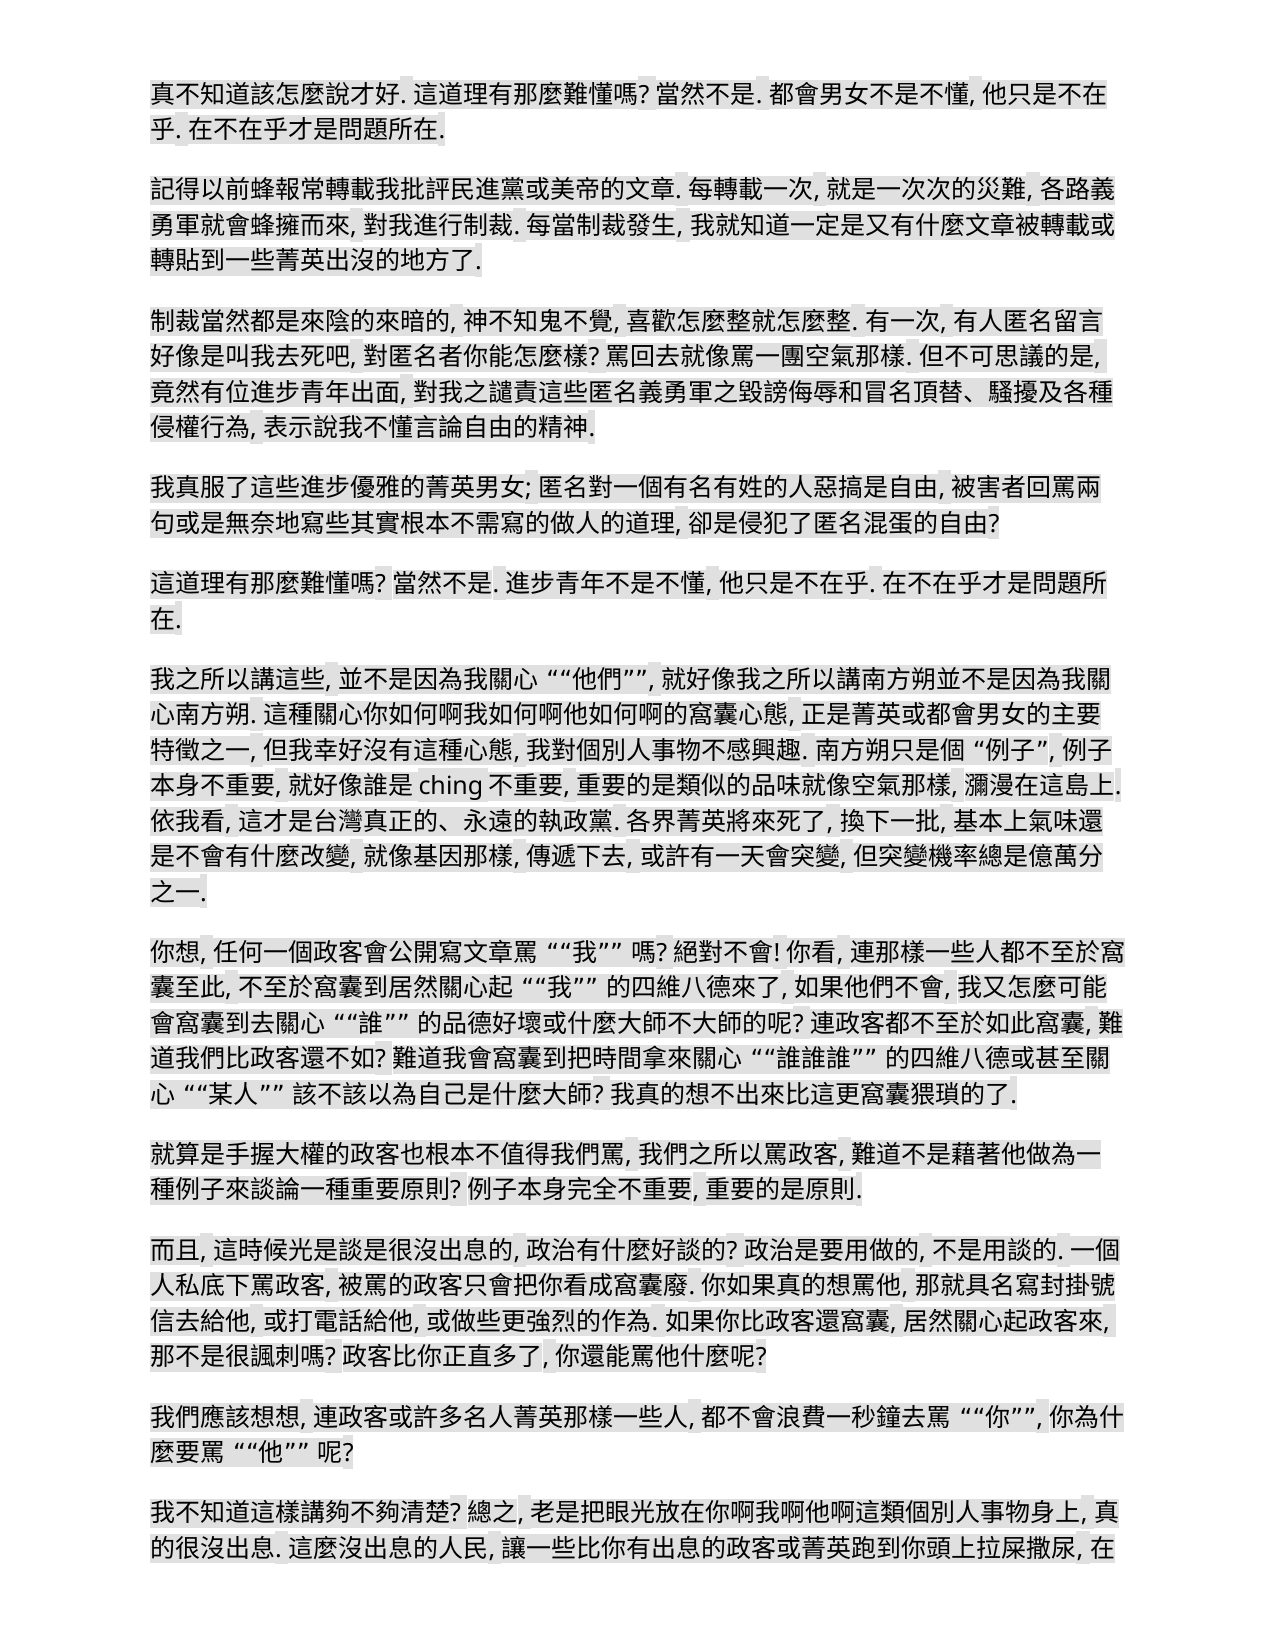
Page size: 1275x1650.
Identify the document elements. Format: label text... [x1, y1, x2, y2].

text 記得以前蜂報常轉載我批評民進黨或美帝的文章. 每轉載一次, 就是一次次的災難, 各路義勇軍就會蜂擁而來, 對我進行制裁. 每當制裁發生, 我就知道一定是又有什麼文章被轉載或轉貼到一些菁英出沒的地方了. [150, 171, 1125, 277]
text 而且, 這時候光是談是很沒出息的, 政治有什麼好談的? 政治是要用做的, 不是用談的. 一個人私底下罵政客, 被罵的政客只會把你看成窩囊廢. 你如果真的想罵他, 那就具名寫封掛號信去給他, 或打電話給他, 或做些更強烈的作為. 如果你比政客還窩囊, 居然關心起政客來, 那不是很諷刺嗎? 政客比你正直多了, 你還能罵他什麼呢? [150, 1231, 1125, 1373]
text 制裁當然都是來陰的來暗的, 神不知鬼不覺, 喜歡怎麼整就怎麼整. 有一次, 有人匿名留言好像是叫我去死吧, 對匿名者你能怎麼樣? 罵回去就像罵一團空氣那樣. 但不可思議的是, 竟然有位進步青年出面, 對我之譴責這些匿名義勇軍之毀謗侮辱和冒名頂替、騷擾及各種侵權行為, 表示說我不懂言論自由的精神. [150, 302, 1125, 444]
text 真不知道該怎麼說才好. 這道理有那麼難懂嗎? 當然不是. 都會男女不是不懂, 他只是不在乎. 在不在乎才是問題所在. [150, 75, 1125, 146]
text 這道理有那麼難懂嗎? 當然不是. 進步青年不是不懂, 他只是不在乎. 在不在乎才是問題所在. [150, 564, 1125, 635]
text 就算是手握大權的政客也根本不值得我們罵, 我們之所以罵政客, 難道不是藉著他做為一種例子來談論一種重要原則? 例子本身完全不重要, 重要的是原則. [150, 1135, 1125, 1206]
text 你想, 任何一個政客會公開寫文章罵 ““我”” 嗎? 絕對不會! 你看, 連那樣一些人都不至於窩囊至此, 不至於窩囊到居然關心起 ““我”” 的四維八德來了, 如果他們不會, 我又怎麼可能會窩囊到去關心 ““誰”” 的品德好壞或什麼大師不大師的呢? 連政客都不至於如此窩囊, 難道我們比政客還不如? 難道我會窩囊到把時間拿來關心 ““誰誰誰”” 的四維八德或甚至關心 ““某人”” 該不該以為自己是什麼大師? 我真的想不出來比這更窩囊猥瑣的了. [150, 933, 1125, 1110]
text 我真服了這些進步優雅的菁英男女; 匿名對一個有名有姓的人惡搞是自由, 被害者回罵兩句或是無奈地寫些其實根本不需寫的做人的道理, 卻是侵犯了匿名混蛋的自由? [150, 469, 1125, 539]
text 我不知道這樣講夠不夠清楚? 總之, 老是把眼光放在你啊我啊他啊這類個別人事物身上, 真的很沒出息. 這麼沒出息的人民, 讓一些比你有出息的政客或菁英跑到你頭上拉屎撒尿, 在 [150, 1494, 1125, 1564]
text 我們應該想想, 連政客或許多名人菁英那樣一些人, 都不會浪費一秒鐘去罵 ““你””, 你為什麼要罵 ““他”” 呢? [150, 1398, 1125, 1469]
text 我之所以講這些, 並不是因為我關心 ““他們””, 就好像我之所以講南方朔並不是因為我關心南方朔. 這種關心你如何啊我如何啊他如何啊的窩囊心態, 正是菁英或都會男女的主要特徵之一, 但我幸好沒有這種心態, 我對個別人事物不感興趣. 南方朔只是個 “例子”, 例子本身不重要, 就好像誰是ching不重要, 重要的是類似的品味就像空氣那樣, 瀰漫在這島上. 依我看, 這才是台灣真正的、永遠的執政黨. 各界菁英將來死了, 換下一批, 基本上氣味還是不會有什麼改變, 就像基因那樣, 傳遞下去, 或許有一天會突變, 但突變機率總是億萬分之一. [150, 660, 1125, 908]
